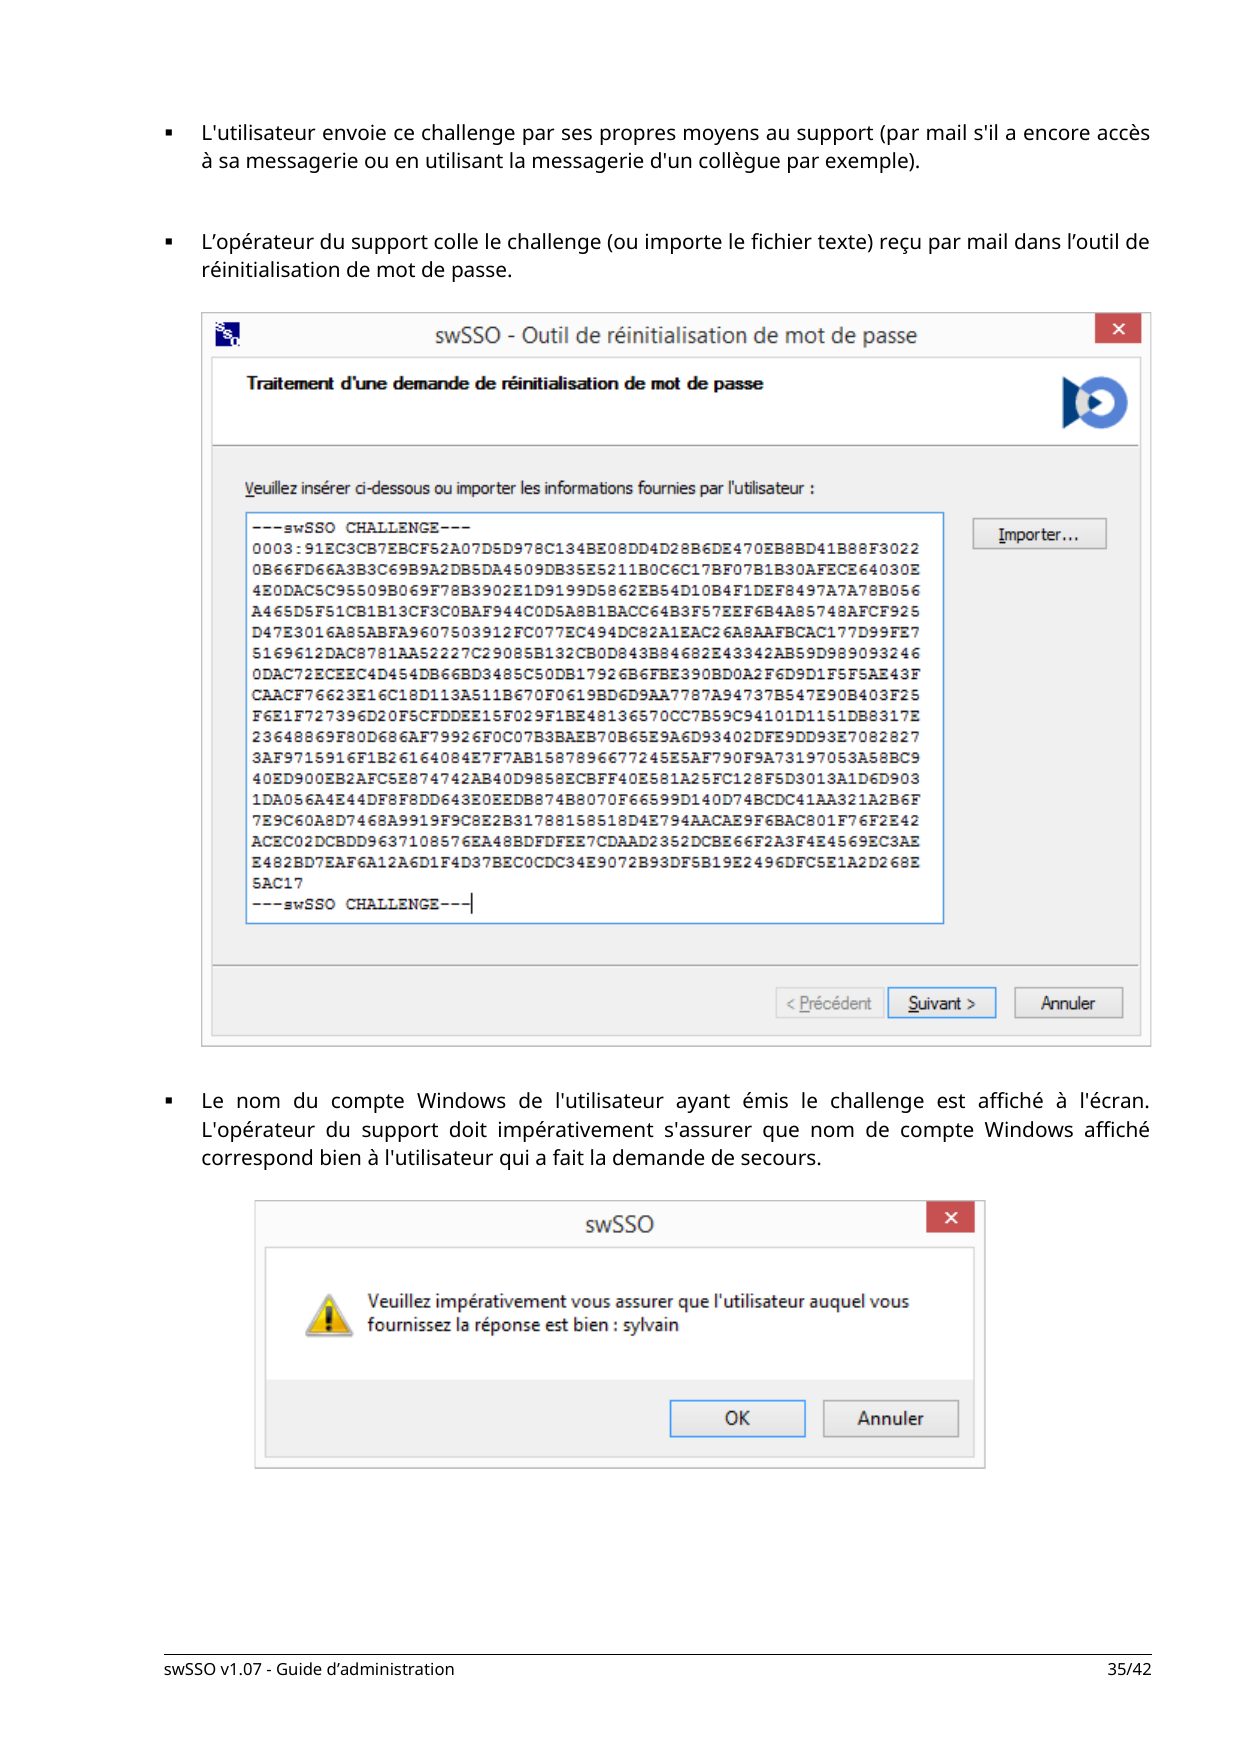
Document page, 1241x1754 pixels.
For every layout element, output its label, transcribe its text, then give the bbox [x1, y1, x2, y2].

list Le nom du compte Windows de l'utilisateur ayant émis le challenge est affiché à l'écran. L'opérateur du support doit impérativement s'assurer que nom de compte Windows affiché correspond bien à l'utilisateur qui a fait la demande de secours. [164, 1087, 1152, 1172]
list L’opérateur du support colle le challenge (ou importe le fichier texte) reçu par mail dans l’outil de réinitialisation de mot de passe. [164, 227, 1152, 284]
picture [254, 1200, 986, 1469]
picture [201, 312, 1152, 1047]
list L'utilisateur envoie ce challenge par ses propres moyens au support (par mail s'il a encore accès à sa messagerie ou en utilisant la messagerie d'un collègue par exemple). [164, 118, 1152, 175]
